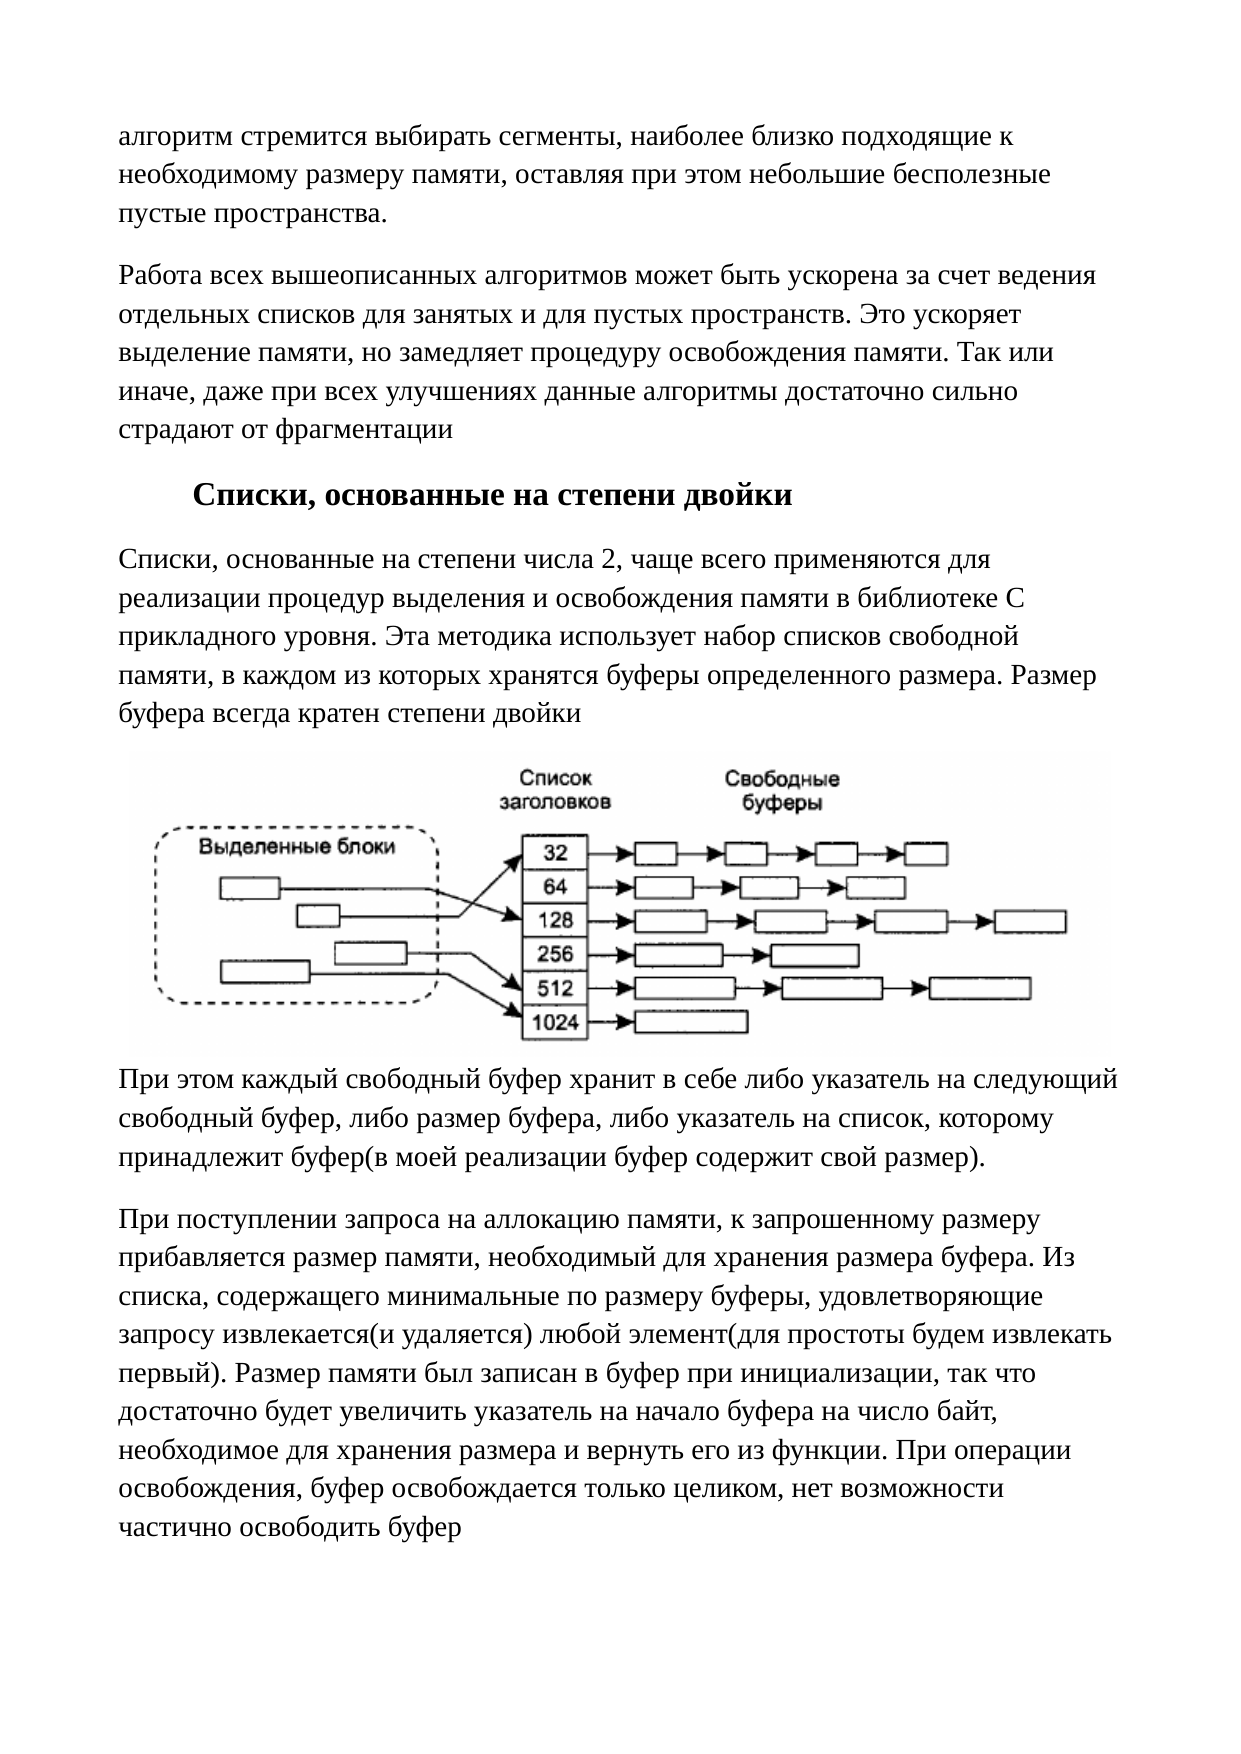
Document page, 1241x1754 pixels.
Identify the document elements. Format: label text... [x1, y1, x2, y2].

text При поступлении запроса на аллокацию памяти, к запрошенному размеру прибавляется размер памяти, необходимый для хранения размера буфера. Из списка, содержащего минимальные по размеру буферы, удовлетворяющие запросу извлекается(и удаляется) любой элемент(для простоты будем извлекать первый). Размер памяти был записан в буфер при инициализации, так что достаточно будет увеличить указатель на начало буфера на число байт, необходимое для хранения размера и вернуть его из функции. При операции освобождения, буфер освобождается только целиком, нет возможности частично освободить буфер [118, 1201, 1122, 1543]
text алгоритм стремится выбирать сегменты, наиболее близко подходящие к необходимому размеру памяти, оставляя при этом небольшие бесполезные пустые пространства. [118, 118, 1122, 229]
picture [128, 751, 1112, 1057]
text Работа всех вышеописанных алгоритмов может быть ускорена за счет ведения отдельных списков для занятых и для пустых пространств. Это ускоряет выделение памяти, но замедляет процедуру освобождения памяти. Так или иначе, даже при всех улучшениях данные алгоритмы достаточно сильно страдают от фрагментации [118, 257, 1122, 445]
text Списки, основанные на степени числа 2, чаще всего применяются для реализации процедур выделения и освобождения памяти в библиотеке C прикладного уровня. Эта методика использует набор списков свободной памяти, в каждом из которых хранятся буферы определенного размера. Размер буфера всегда кратен степени двойки [118, 541, 1122, 729]
text Списки, основанные на степени двойки [118, 474, 1122, 512]
text При этом каждый свободный буфер хранит в себе либо указатель на следующий свободный буфер, либо размер буфера, либо указатель на список, которому принадлежит буфер(в моей реализации буфер содержит свой размер). [118, 758, 1122, 1172]
